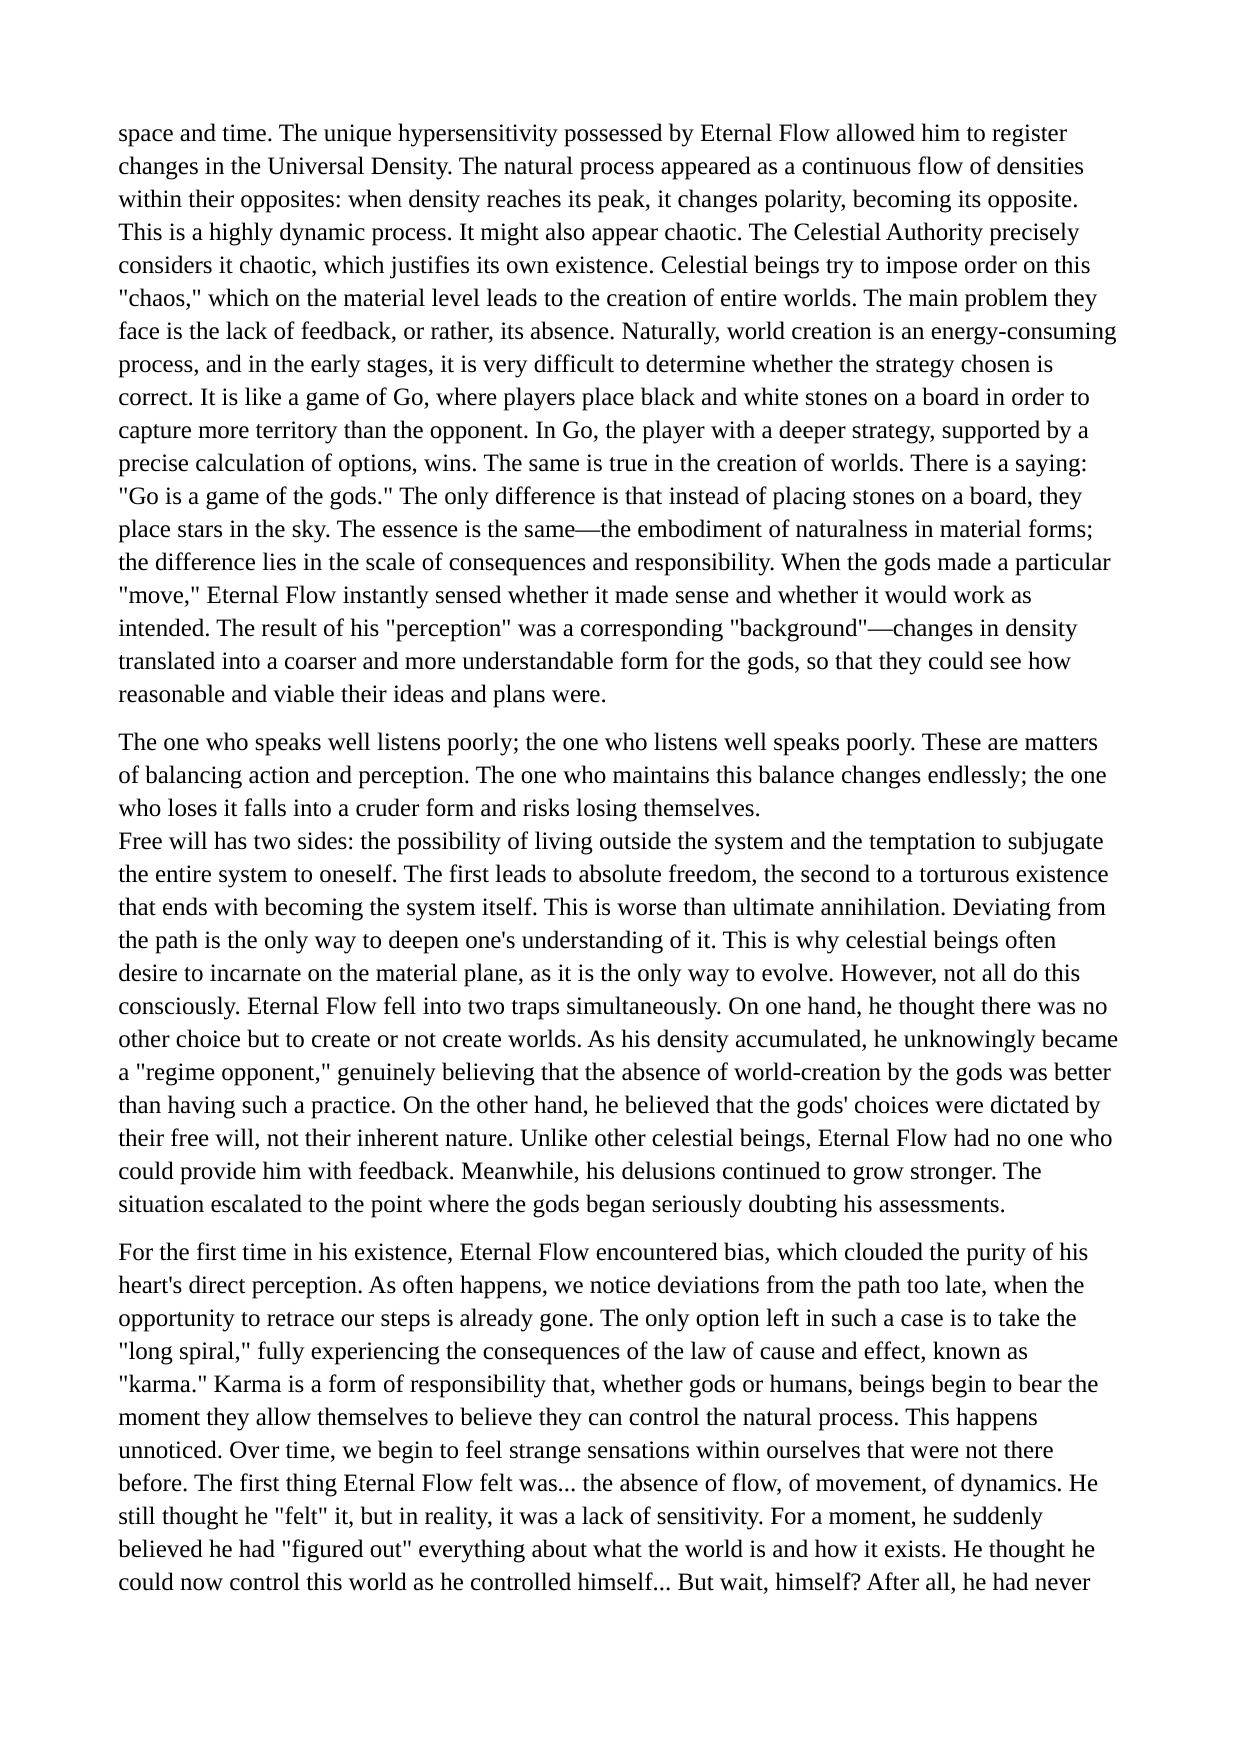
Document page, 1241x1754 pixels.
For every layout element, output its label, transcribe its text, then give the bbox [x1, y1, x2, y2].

text For the first time in his existence, Eternal Flow encountered bias, which clouded the purity of his heart's direct perception. As often happens, we notice deviations from the path too late, when the opportunity to retrace our steps is already gone. The only option left in such a case is to take the "long spiral," fully experiencing the consequences of the law of cause and effect, known as "karma." Karma is a form of responsibility that, whether gods or humans, beings begin to bear the moment they allow themselves to believe they can control the natural process. This happens unnoticed. Over time, we begin to feel strange sensations within ourselves that were not there before. The first thing Eternal Flow felt was... the absence of flow, of movement, of dynamics. He still thought he "felt" it, but in reality, it was a lack of sensitivity. For a moment, he suddenly believed he had "figured out" everything about what the world is and how it exists. He thought he could now control this world as he controlled himself... But wait, himself? After all, he had never [118, 1237, 1122, 1596]
text space and time. The unique hypersensitivity possessed by Eternal Flow allowed him to register changes in the Universal Density. The natural process appeared as a continuous flow of densities within their opposites: when density reaches its peak, it changes polarity, becoming its opposite. This is a highly dynamic process. It might also appear chaotic. The Celestial Authority precisely considers it chaotic, which justifies its own existence. Celestial beings try to impose order on this "chaos," which on the material level leads to the creation of entire worlds. The main problem they face is the lack of feedback, or rather, its absence. Naturally, world creation is an energy-consuming process, and in the early stages, it is very difficult to determine whether the strategy chosen is correct. It is like a game of Go, where players place black and white stones on a board in order to capture more territory than the opponent. In Go, the player with a deeper strategy, supported by a precise calculation of options, wins. The same is true in the creation of worlds. There is a saying: "Go is a game of the gods." The only difference is that instead of placing stones on a board, they place stars in the sky. The essence is the same—the embodiment of naturalness in material forms; the difference lies in the scale of consequences and responsibility. When the gods made a particular "move," Eternal Flow instantly sensed whether it made sense and whether it would work as intended. The result of his "perception" was a corresponding "background"—changes in density translated into a coarser and more understandable form for the gods, so that they could see how reasonable and viable their ideas and plans were. [118, 118, 1122, 708]
text The one who speaks well listens poorly; the one who listens well speaks poorly. These are matters of balancing action and perception. The one who maintains this balance changes endlessly; the one who loses it falls into a cruder form and risks losing themselves. Free will has two sides: the possibility of living outside the system and the temptation to subjugate the entire system to oneself. The first leads to absolute freedom, the second to a torturous existence that ends with becoming the system itself. This is worse than ultimate annihilation. Deviating from the path is the only way to deepen one's understanding of it. This is why celestial beings often desire to incarnate on the material plane, as it is the only way to evolve. However, not all do this consciously. Eternal Flow fell into two traps simultaneously. On one hand, he thought there was no other choice but to create or not create worlds. As his density accumulated, he unknowingly became a "regime opponent," genuinely believing that the absence of world-creation by the gods was better than having such a practice. On the other hand, he believed that the gods' choices were dictated by their free will, not their inherent nature. Unlike other celestial beings, Eternal Flow had no one who could provide him with feedback. Meanwhile, his delusions continued to grow stronger. The situation escalated to the point where the gods began seriously doubting his assessments. [118, 727, 1122, 1218]
